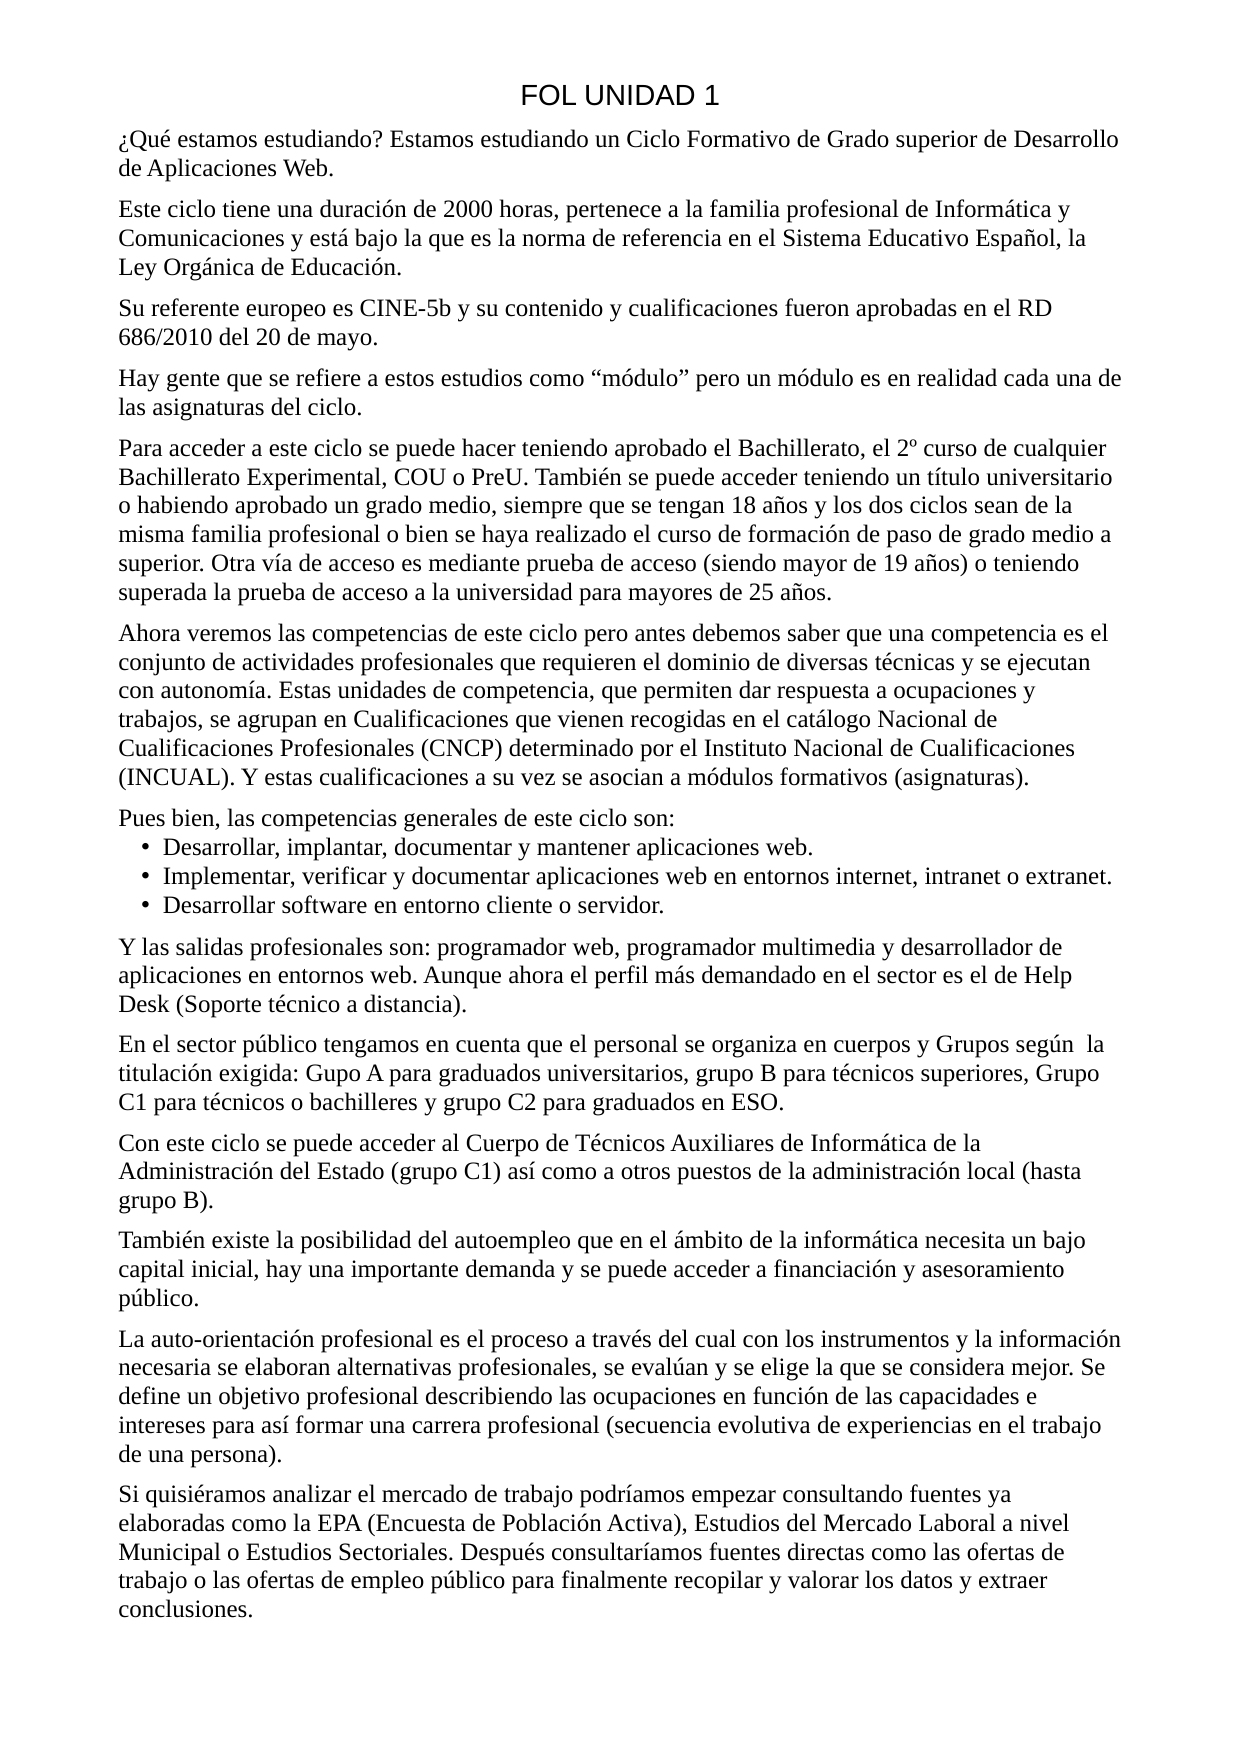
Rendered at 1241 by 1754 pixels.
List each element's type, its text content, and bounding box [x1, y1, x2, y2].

text Su referente europeo es CINE-5b y su contenido y cualificaciones fueron aprobadas en el RD 686/2010 del 20 de mayo. [118, 293, 1122, 350]
text Hay gente que se refiere a estos estudios como “módulo” pero un módulo es en realidad cada una de las asignaturas del ciclo. [118, 363, 1122, 420]
list Desarrollar, implantar, documentar y mantener aplicaciones web. [141, 832, 1122, 860]
text Para acceder a este ciclo se puede hacer teniendo aprobado el Bachillerato, el 2º curso de cualquier Bachillerato Experimental, COU o PreU. También se puede acceder teniendo un título universitario o habiendo aprobado un grado medio, siempre que se tengan 18 años y los dos ciclos sean de la misma familia profesional o bien se haya realizado el curso de formación de paso de grado medio a superior. Otra vía de acceso es mediante prueba de acceso (siendo mayor de 19 años) o teniendo superada la prueba de acceso a la universidad para mayores de 25 años. [118, 433, 1122, 605]
text La auto-orientación profesional es el proceso a través del cual con los instrumentos y la información necesaria se elaboran alternativas profesionales, se evalúan y se elige la que se considera mejor. Se define un objetivo profesional describiendo las ocupaciones en función de las capacidades e intereses para así formar una carrera profesional (secuencia evolutiva de experiencias en el trabajo de una persona). [118, 1324, 1122, 1467]
text Si quisiéramos analizar el mercado de trabajo podríamos empezar consultando fuentes ya elaboradas como la EPA (Encuesta de Población Activa), Estudios del Mercado Laboral a nivel Municipal o Estudios Sectoriales. Después consultaríamos fuentes directas como las ofertas de trabajo o las ofertas de empleo público para finalmente recopilar y valorar los datos y extraer conclusiones. [118, 1479, 1122, 1623]
text Y las salidas profesionales son: programador web, programador multimedia y desarrollador de aplicaciones en entornos web. Aunque ahora el perfil más demandado en el sector es el de Help Desk (Soporte técnico a distancia). [118, 932, 1122, 1018]
text También existe la posibilidad del autoempleo que en el ámbito de la informática necesita un bajo capital inicial, hay una importante demanda y se puede acceder a financiación y asesoramiento público. [118, 1226, 1122, 1312]
subtitle FOL UNIDAD 1 [118, 78, 1122, 112]
list Implementar, verificar y documentar aplicaciones web en entornos internet, intranet o extranet. [141, 861, 1122, 890]
text Pues bien, las competencias generales de este ciclo son: [118, 803, 1122, 832]
list Desarrollar software en entorno cliente o servidor. [141, 890, 1122, 919]
text Este ciclo tiene una duración de 2000 horas, pertenece a la familia profesional de Informática y Comunicaciones y está bajo la que es la norma de referencia en el Sistema Educativo Español, la Ley Orgánica de Educación. [118, 194, 1122, 280]
text Con este ciclo se puede acceder al Cuerpo de Técnicos Auxiliares de Informática de la Administración del Estado (grupo C1) así como a otros puestos de la administración local (hasta grupo B). [118, 1128, 1122, 1214]
text En el sector público tengamos en cuenta que el personal se organiza en cuerpos y Grupos según la titulación exigida: Gupo A para graduados universitarios, grupo B para técnicos superiores, Grupo C1 para técnicos o bachilleres y grupo C2 para graduados en ESO. [118, 1029, 1122, 1116]
text Ahora veremos las competencias de este ciclo pero antes debemos saber que una competencia es el conjunto de actividades profesionales que requieren el dominio de diversas técnicas y se ejecutan con autonomía. Estas unidades de competencia, que permiten dar respuesta a ocupaciones y trabajos, se agrupan en Cualificaciones que vienen recogidas en el catálogo Nacional de Cualificaciones Profesionales (CNCP) determinado por el Instituto Nacional de Cualificaciones (INCUAL). Y estas cualificaciones a su vez se asocian a módulos formativos (asignaturas). [118, 618, 1122, 790]
text ¿Qué estamos estudiando? Estamos estudiando un Ciclo Formativo de Grado superior de Desarrollo de Aplicaciones Web. [118, 124, 1122, 182]
